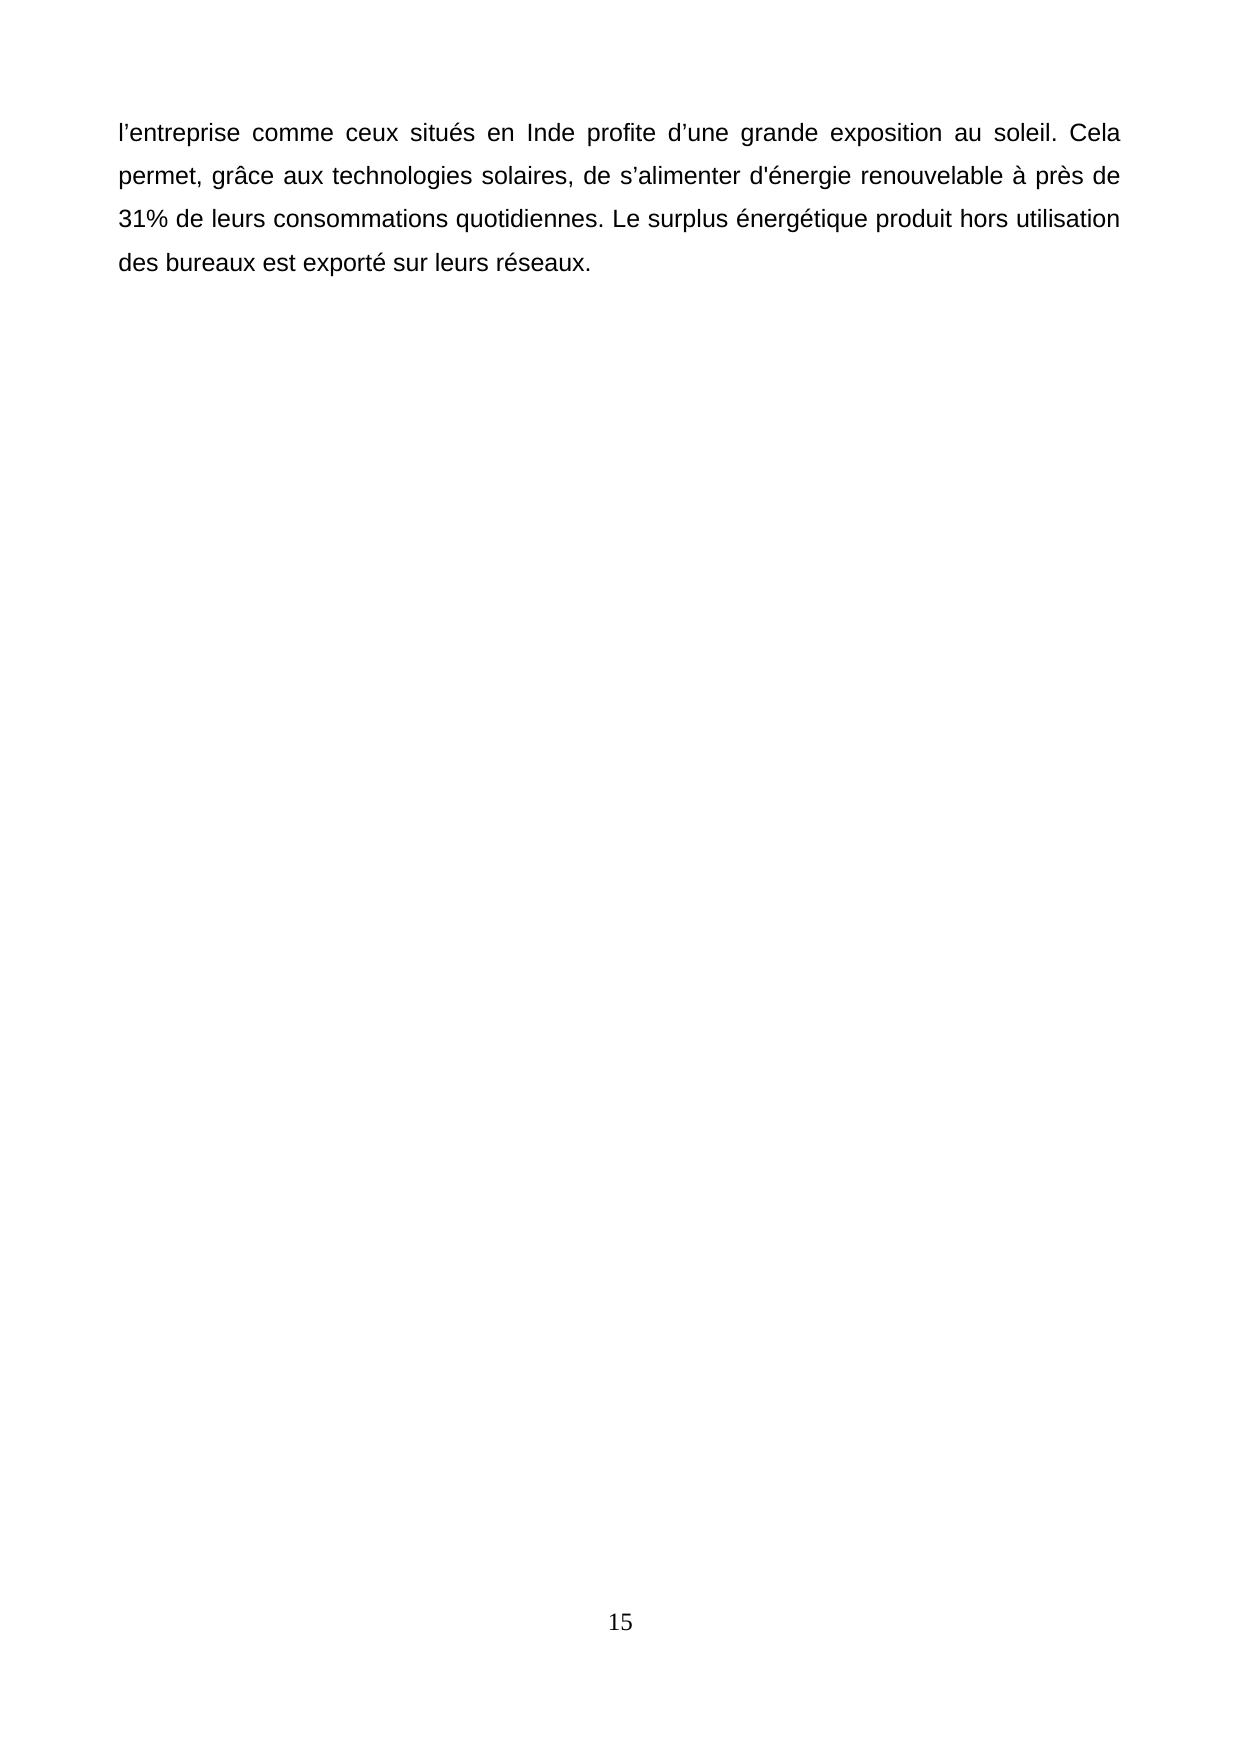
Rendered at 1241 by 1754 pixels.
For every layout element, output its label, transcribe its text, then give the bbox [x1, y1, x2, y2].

text l’entreprise comme ceux situés en Inde profite d’une grande exposition au soleil. Cela permet, grâce aux technologies solaires, de s’alimenter d'énergie renouvelable à près de 31% de leurs consommations quotidiennes. Le surplus énergétique produit hors utilisation des bureaux est exporté sur leurs réseaux. [118, 118, 1122, 276]
